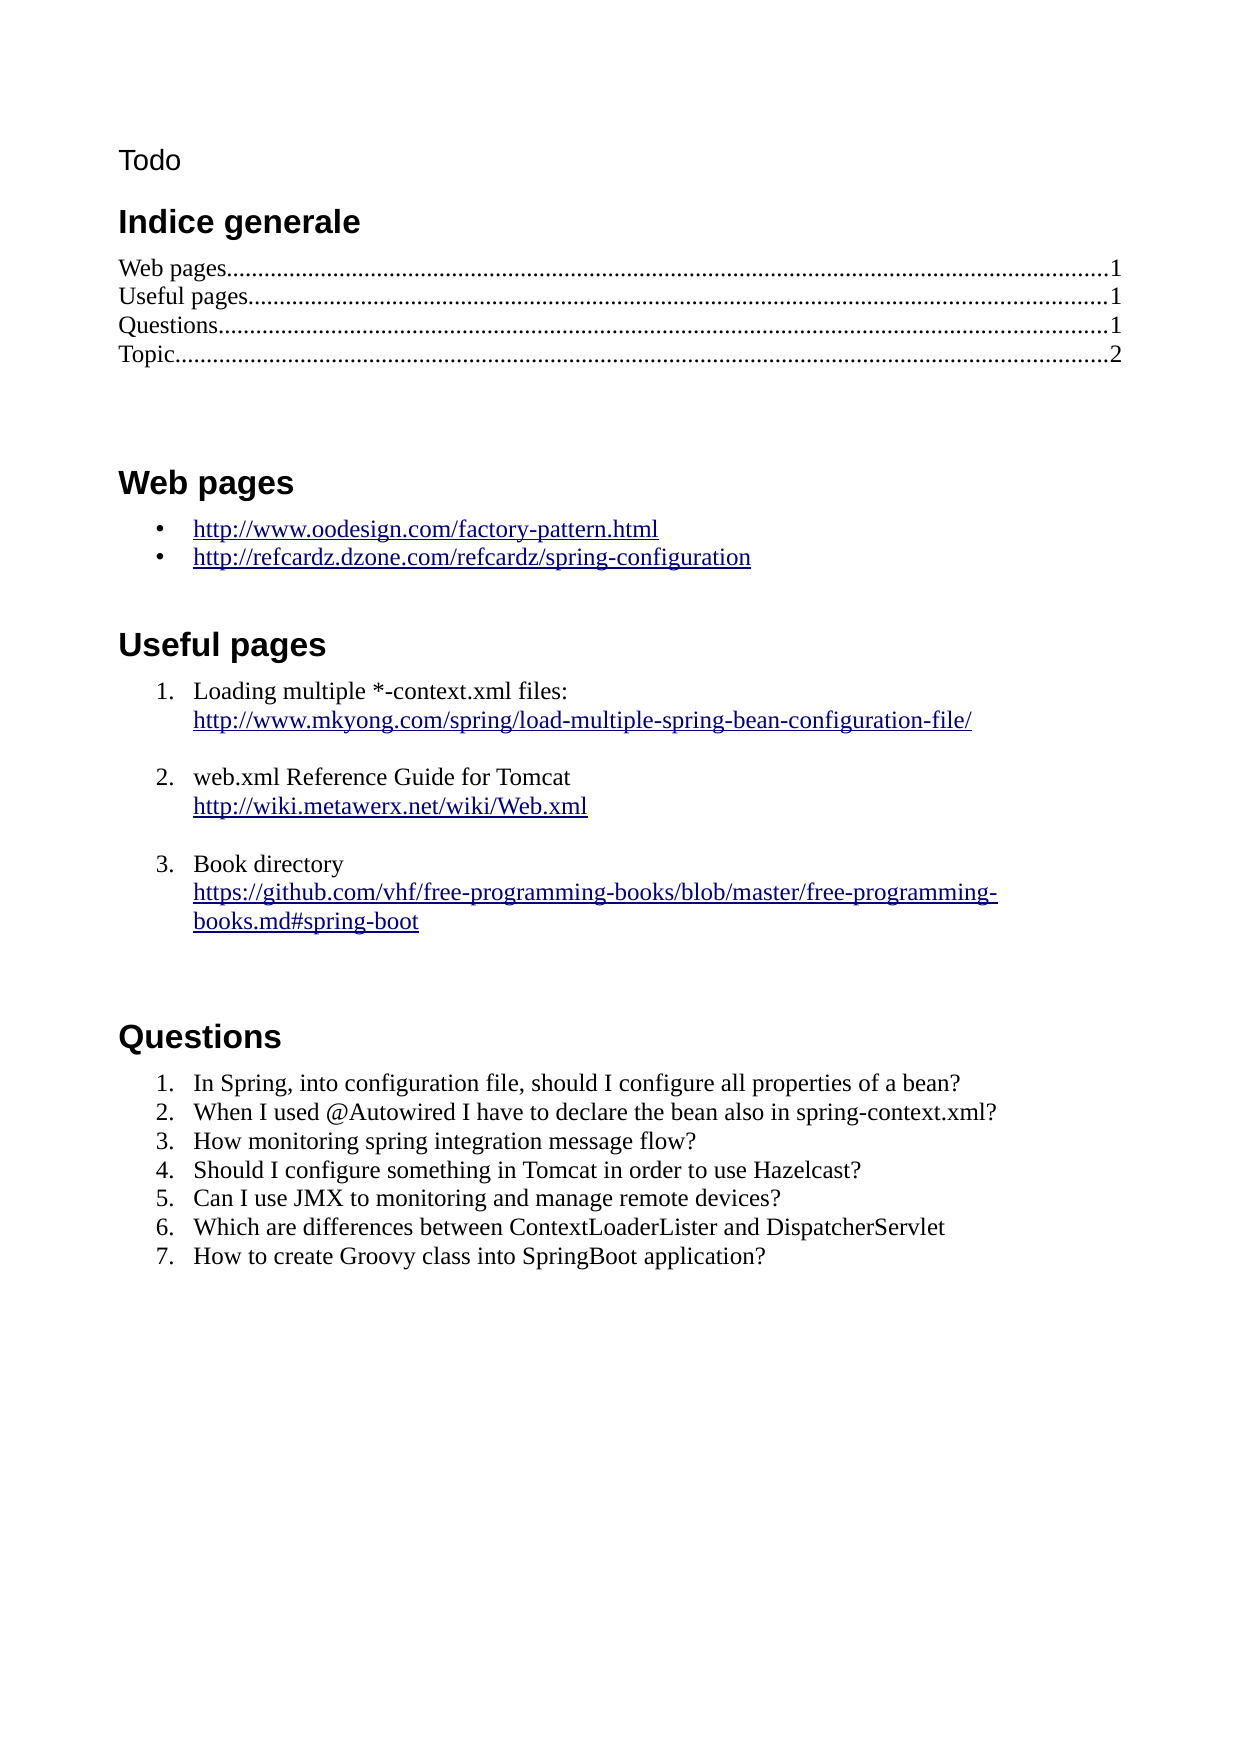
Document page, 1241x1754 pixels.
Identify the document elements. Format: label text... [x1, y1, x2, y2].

text Web pages 1 [118, 253, 1122, 281]
list How to create Groovy class into SpringBoot application? [156, 1241, 1122, 1270]
list Can I use JMX to monitoring and manage remote devices? [156, 1183, 1122, 1212]
list https://github.com/vhf/free-programming-books/blob/master/free-programming-books.md#spring-boot [156, 877, 1122, 935]
list http://www.mkyong.com/spring/load-multiple-spring-bean-configuration-file/ [156, 705, 1122, 734]
subtitle Todo [118, 143, 1122, 177]
subtitle Web pages [118, 463, 1122, 501]
list In Spring, into configuration file, should I configure all properties of a bean? [156, 1068, 1122, 1097]
list Book directory [156, 849, 1122, 877]
list http://wiki.metawerx.net/wiki/Web.xml [156, 791, 1122, 820]
text Topic 2 [118, 339, 1122, 368]
list http://www.oodesign.com/factory-pattern.html [156, 514, 1122, 542]
subtitle Indice generale [118, 202, 1122, 240]
list Should I configure something in Tomcat in order to use Hazelcast? [156, 1155, 1122, 1183]
list web.xml Reference Guide for Tomcat [156, 762, 1122, 791]
list Loading multiple *-context.xml files: [156, 676, 1122, 705]
list http://refcardz.dzone.com/refcardz/spring-configuration [156, 542, 1122, 571]
list Which are differences between ContextLoaderLister and DispatcherServlet [156, 1212, 1122, 1241]
list How monitoring spring integration message flow? [156, 1126, 1122, 1155]
text Useful pages 1 [118, 281, 1122, 310]
text Questions 1 [118, 310, 1122, 339]
subtitle Useful pages [118, 625, 1122, 664]
list When I used @Autowired I have to declare the bean also in spring-context.xml? [156, 1097, 1122, 1126]
subtitle Questions [118, 1017, 1122, 1056]
